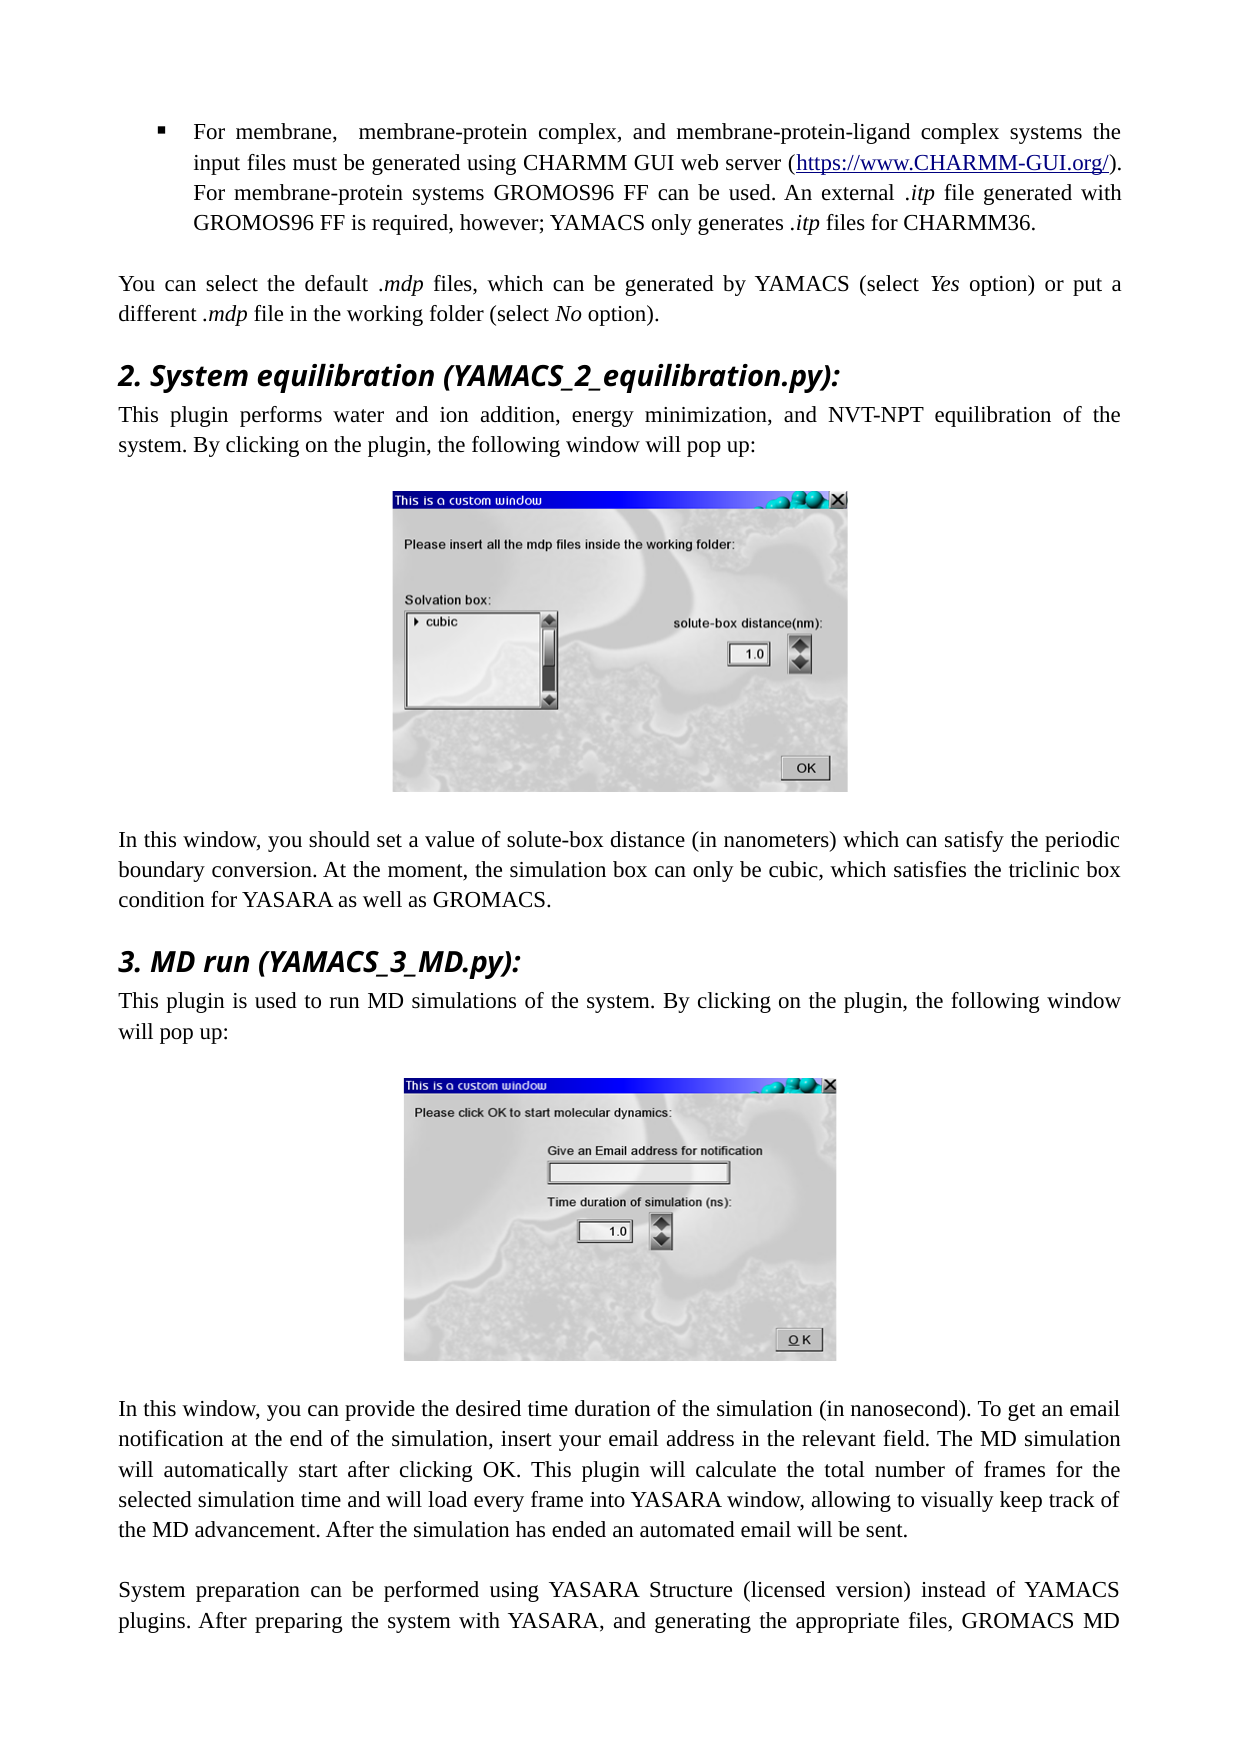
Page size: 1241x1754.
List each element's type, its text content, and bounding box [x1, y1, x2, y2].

text You can select the default .mdp files, which can be generated by YAMACS (select Yes option) or put a different .mdp file in the working folder (select No option). [118, 239, 1122, 326]
subtitle 2. System equilibration (YAMACS_2_equilibration.py): [118, 355, 1122, 395]
text This plugin performs water and ion addition, energy minimization, and NVT-NPT equilibration of the system. By clicking on the plugin, the following window will pop up: [118, 401, 1122, 457]
subtitle 3. MD run (YAMACS_3_MD.py): [118, 942, 1122, 981]
text This plugin is used to run MD simulations of the system. By clicking on the plugin, the following window will pop up: [118, 988, 1122, 1044]
text In this window, you should set a value of solute-box distance (in nanometers) which can satisfy the periodic boundary conversion. At the moment, the simulation box can only be cubic, which satisfies the triclinic box condition for YASARA as well as GROMACS. [118, 826, 1122, 913]
text In this window, you can provide the desired time duration of the simulation (in nanosecond). To get an email notification at the end of the simulation, insert your email address in the relevant field. The MD simulation will automatically start after clicking OK. This plugin will calculate the total number of frames for the selected simulation time and will load every frame into YASARA window, allowing to visually keep track of the MD advancement. After the simulation has ended an automated email will be sent. [118, 1395, 1122, 1542]
text System preparation can be performed using YASARA Structure (licensed version) instead of YAMACS plugins. After preparing the system with YASARA, and generating the appropriate files, GROMACS MD [118, 1577, 1122, 1633]
list For membrane, membrane-protein complex, and membrane-protein-ligand complex systems the input files must be generated using CHARMM GUI web server (https://www.CHARMM-GUI.org/). For membrane-protein systems GROMOS96 FF can be used. An external .itp file generated with GROMOS96 FF is required, however; YAMACS only generates .itp files for CHARMM36. [156, 118, 1122, 236]
